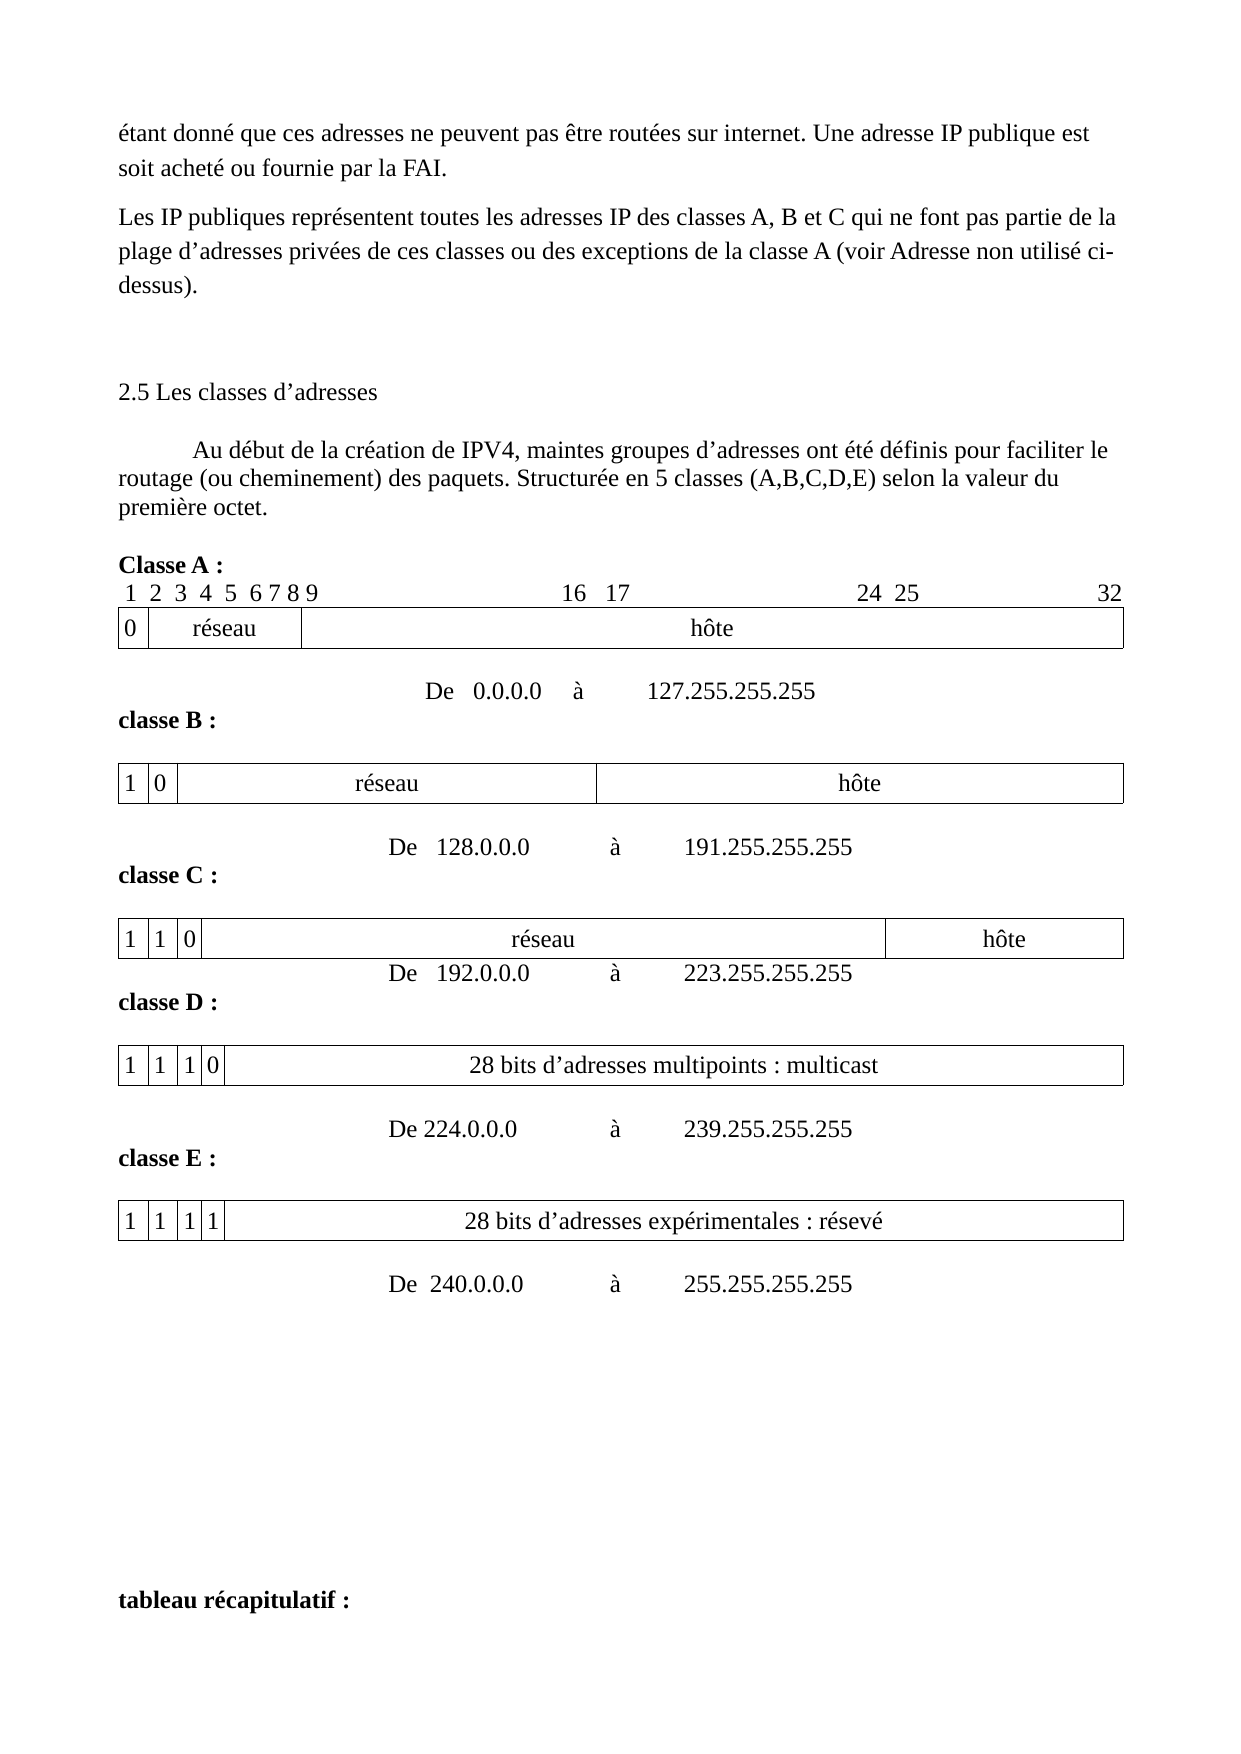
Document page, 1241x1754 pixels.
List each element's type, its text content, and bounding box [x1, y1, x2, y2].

text classe E : [118, 1143, 1122, 1171]
table_header 1 [119, 1201, 148, 1240]
table_header réseau [178, 764, 596, 803]
table_header hôte [302, 608, 1123, 647]
table_header 1 [202, 1201, 224, 1240]
table_header 1 [119, 1046, 148, 1085]
text étant donné que ces adresses ne peuvent pas être routées sur internet. Une adresse IP publique est soit acheté ou fournie par la FAI. [118, 118, 1122, 181]
table_header 1 [149, 919, 177, 958]
table_header 28 bits d’adresses multipoints : multicast [225, 1046, 1123, 1085]
text classe B : [118, 705, 1122, 734]
table_header hôte [597, 764, 1123, 803]
table_header 0 [119, 608, 148, 647]
table_header 0 [178, 919, 201, 958]
table_header 0 [202, 1046, 224, 1085]
table_header hôte [886, 919, 1123, 958]
text 1 2 3 4 5 6 7 8 9 16 17 24 25 32 [118, 578, 1122, 607]
table_header 1 [178, 1201, 201, 1240]
text Au début de la création de IPV4, maintes groupes d’adresses ont été définis pour faciliter le routage (ou cheminement) des paquets. Structurée en 5 classes (A,B,C,D,E) selon la valeur du première octet. [118, 435, 1122, 521]
table_header 1 [149, 1046, 177, 1085]
table_header 1 [149, 1201, 177, 1240]
table_header 1 [119, 919, 148, 958]
text De 192.0.0.0 à 223.255.255.255 [118, 959, 1122, 987]
text De 224.0.0.0 à 239.255.255.255 [118, 1114, 1122, 1143]
text classe C : [118, 861, 1122, 889]
text Les IP publiques représentent toutes les adresses IP des classes A, B et C qui ne font pas partie de la plage d’adresses privées de ces classes ou des exceptions de la classe A (voir Adresse non utilisé ci-dessus). [118, 202, 1122, 299]
table_header 28 bits d’adresses expérimentales : résevé [225, 1201, 1123, 1240]
text De 240.0.0.0 à 255.255.255.255 [118, 1269, 1122, 1298]
table_header réseau [202, 919, 885, 958]
text classe D : [118, 987, 1122, 1016]
table_header réseau [149, 608, 301, 647]
text tableau récapitulatif : [118, 1586, 1122, 1614]
text 2.5 Les classes d’adresses [118, 377, 1122, 406]
text De 0.0.0.0 à 127.255.255.255 [118, 676, 1122, 705]
table_header 0 [149, 764, 177, 803]
table_header 1 [119, 764, 148, 803]
text Classe A : [118, 550, 1122, 578]
table_header 1 [178, 1046, 201, 1085]
text De 128.0.0.0 à 191.255.255.255 [118, 832, 1122, 861]
